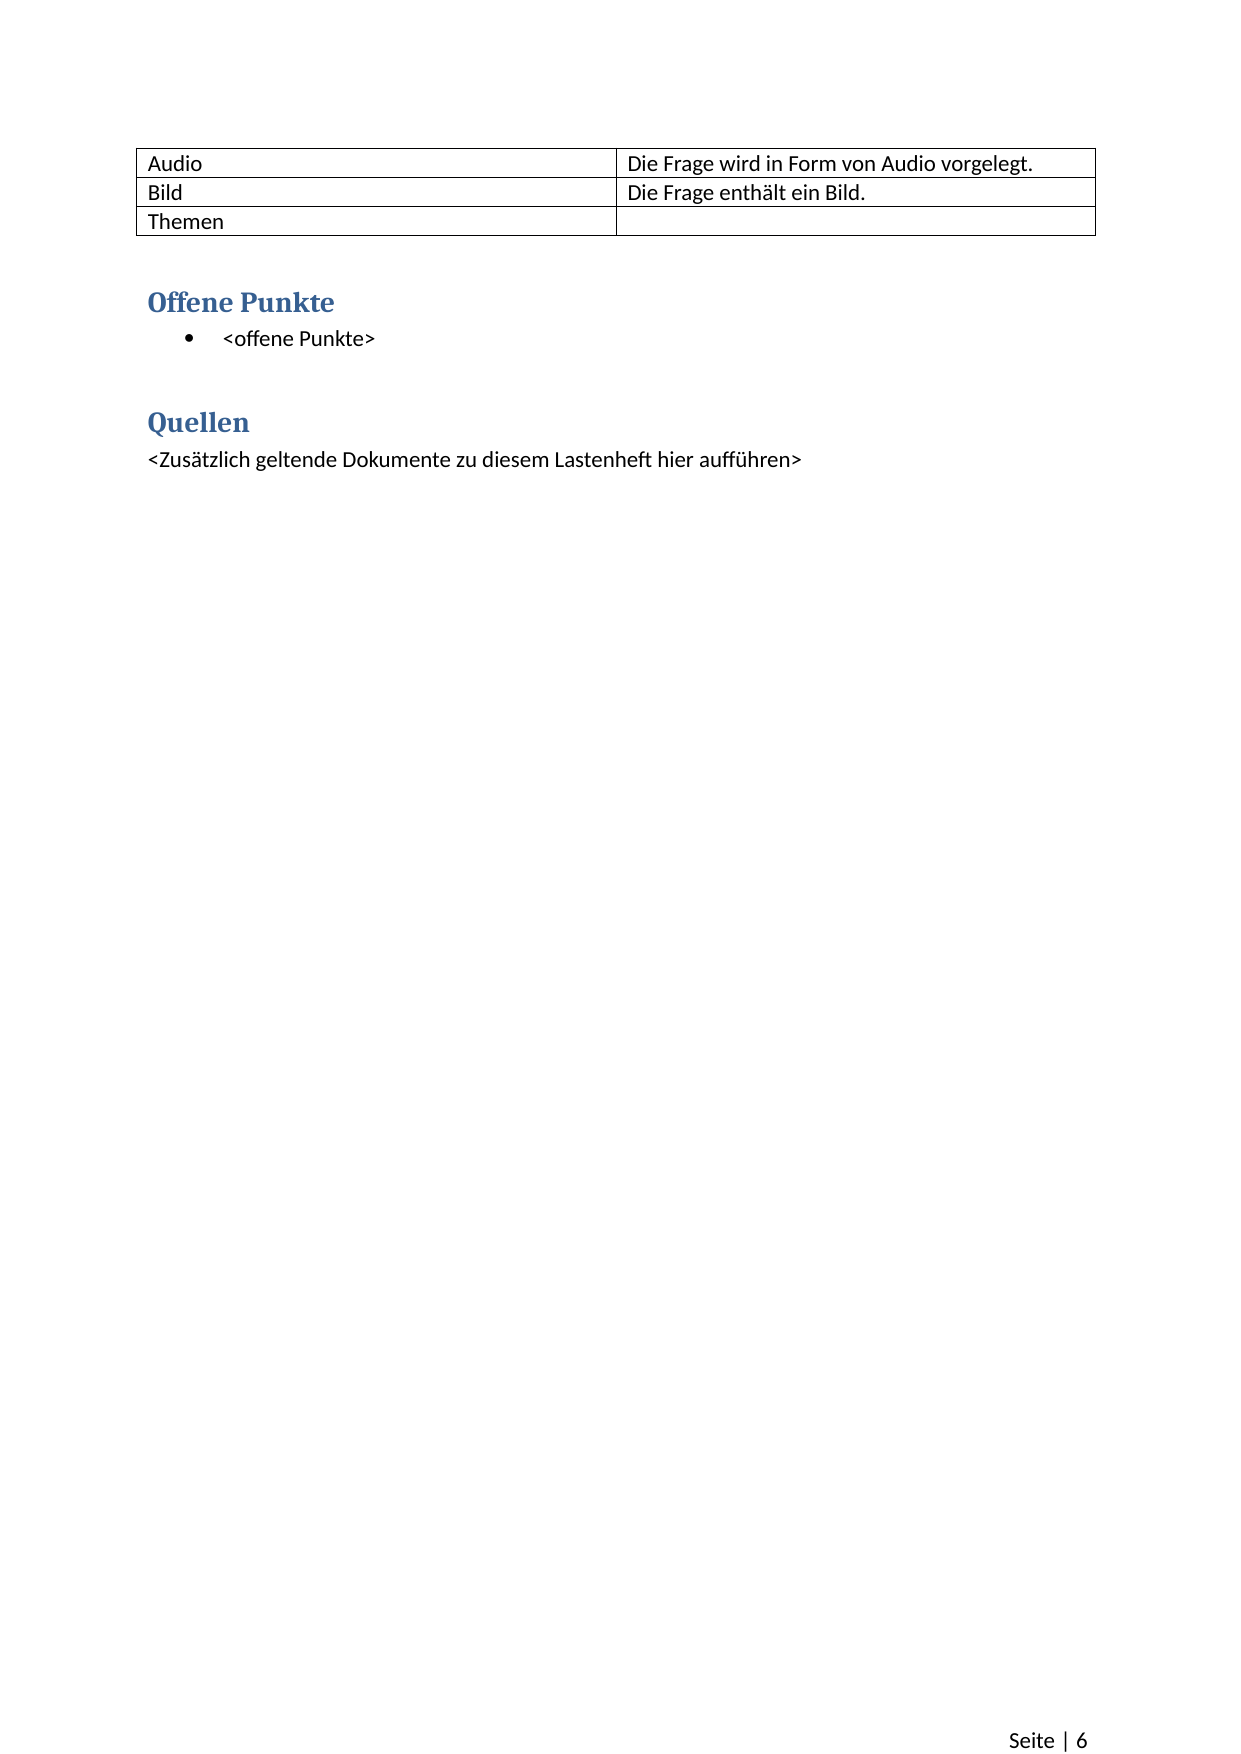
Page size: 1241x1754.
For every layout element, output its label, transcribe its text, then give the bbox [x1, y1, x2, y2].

table_cell Audio [137, 149, 616, 177]
list <offene Punkte> [185, 324, 1093, 352]
subtitle Offene Punkte [148, 286, 1093, 319]
table_cell Die Frage wird in Form von Audio vorgelegt. [617, 149, 1095, 177]
table_cell Die Frage enthält ein Bild. [617, 178, 1095, 206]
table_cell Themen [137, 207, 616, 235]
text <Zusätzlich geltende Dokumente zu diesem Lastenheft hier aufführen> [148, 445, 1093, 505]
table_cell [617, 207, 1095, 235]
subtitle Quellen [148, 407, 1093, 440]
table_cell Bild [137, 178, 616, 206]
